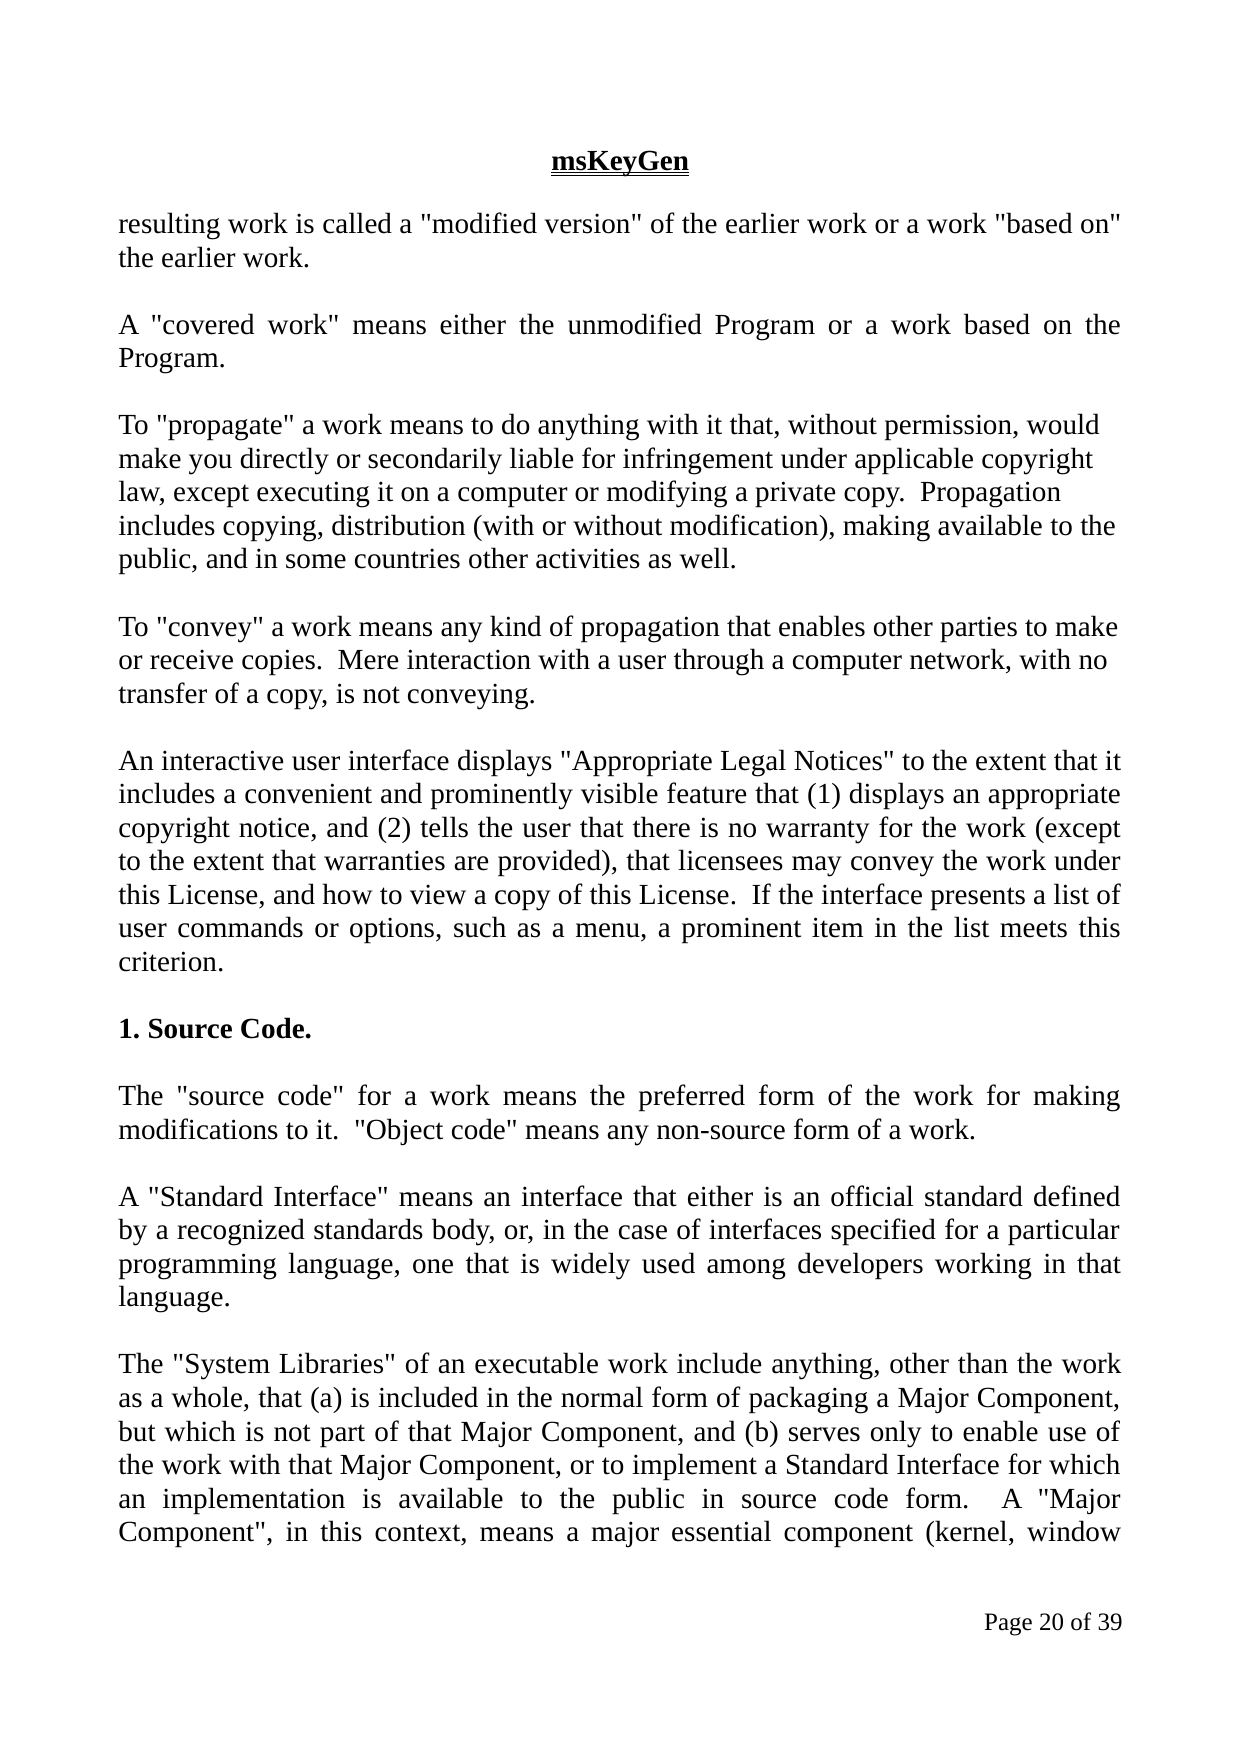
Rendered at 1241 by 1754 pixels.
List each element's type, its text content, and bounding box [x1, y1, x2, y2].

text A "Standard Interface" means an interface that either is an official standard defined by a recognized standards body, or, in the case of interfaces specified for a particular programming language, one that is widely used among developers working in that language. [118, 1179, 1122, 1313]
text To "convey" a work means any kind of propagation that enables other parties to make or receive copies. Mere interaction with a user through a computer network, with no transfer of a copy, is not conveying. [118, 609, 1122, 709]
text An interactive user interface displays "Appropriate Legal Notices" to the extent that it includes a convenient and prominently visible feature that (1) displays an appropriate copyright notice, and (2) tells the user that there is no warranty for the work (except to the extent that warranties are provided), that licensees may convey the work under this License, and how to view a copy of this License. If the interface presents a list of user commands or options, such as a menu, a prominent item in the list meets this criterion. [118, 743, 1122, 978]
text 1. Source Code. [118, 1011, 1122, 1045]
text The "source code" for a work means the preferred form of the work for making modifications to it. "Object code" means any non-source form of a work. [118, 1078, 1122, 1145]
text public, and in some countries other activities as well. [118, 542, 1122, 575]
text The "System Libraries" of an executable work include anything, other than the work as a whole, that (a) is included in the normal form of packaging a Major Component, but which is not part of that Major Component, and (b) serves only to enable use of the work with that Major Component, or to implement a Standard Interface for which an implementation is available to the public in source code form. A "Major Component", in this context, means a major essential component (kernel, window [118, 1347, 1122, 1548]
text resulting work is called a "modified version" of the earlier work or a work "based on" the earlier work. [118, 206, 1122, 273]
text A "covered work" means either the unmodified Program or a work based on the Program. [118, 307, 1122, 374]
text To "propagate" a work means to do anything with it that, without permission, would make you directly or secondarily liable for infringement under applicable copyright law, except executing it on a computer or modifying a private copy. Propagation includes copying, distribution (with or without modification), making available to the [118, 407, 1122, 542]
